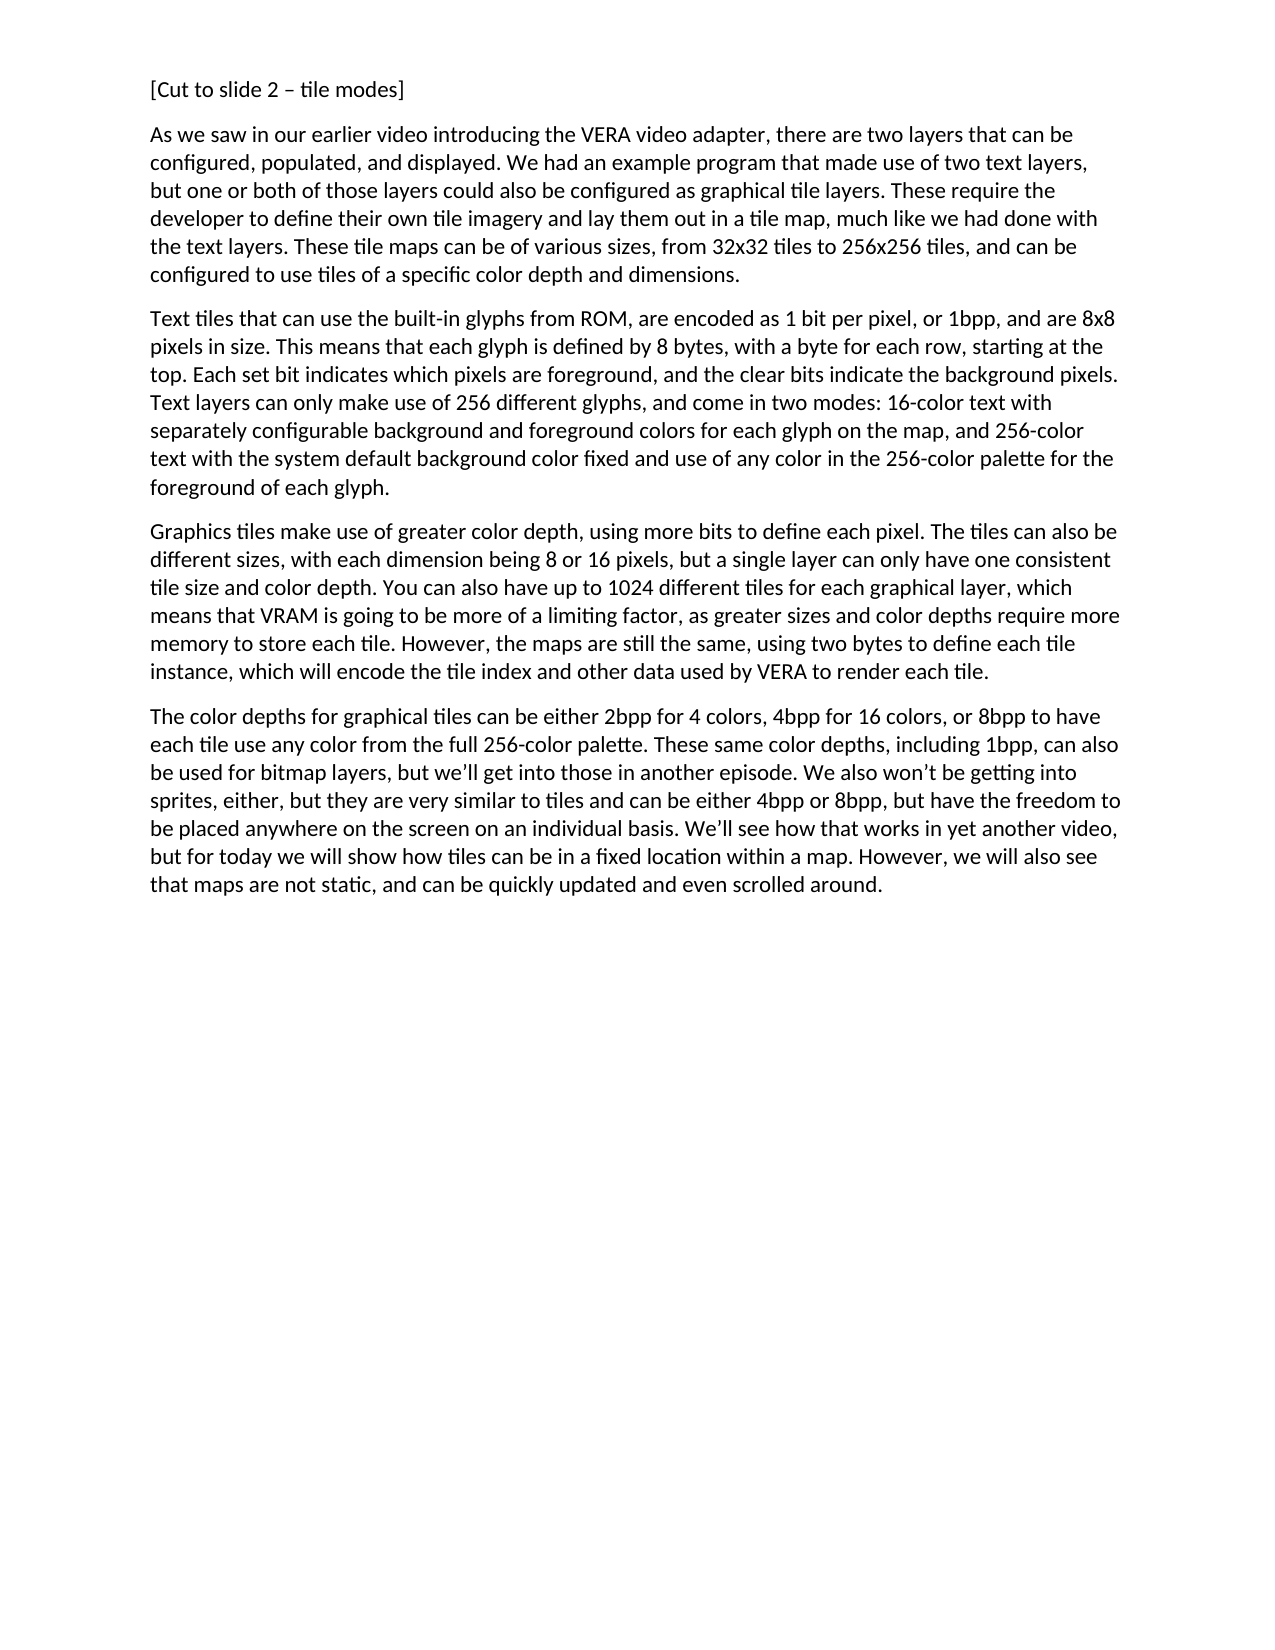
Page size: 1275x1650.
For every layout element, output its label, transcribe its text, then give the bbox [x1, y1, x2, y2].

text [Cut to slide 2 – tile modes] [150, 75, 1125, 103]
text As we saw in our earlier video introducing the VERA video adapter, there are two layers that can be configured, populated, and displayed. We had an example program that made use of two text layers, but one or both of those layers could also be configured as graphical tile layers. These require the developer to define their own tile imagery and lay them out in a tile map, much like we had done with the text layers. These tile maps can be of various sizes, from 32x32 tiles to 256x256 tiles, and can be configured to use tiles of a specific color depth and dimensions. [150, 120, 1125, 288]
text Text tiles that can use the built-in glyphs from ROM, are encoded as 1 bit per pixel, or 1bpp, and are 8x8 pixels in size. This means that each glyph is defined by 8 bytes, with a byte for each row, starting at the top. Each set bit indicates which pixels are foreground, and the clear bits indicate the background pixels. Text layers can only make use of 256 different glyphs, and come in two modes: 16-color text with separately configurable background and foreground colors for each glyph on the map, and 256-color text with the system default background color fixed and use of any color in the 256-color palette for the foreground of each glyph. [150, 304, 1125, 501]
text The color depths for graphical tiles can be either 2bpp for 4 colors, 4bpp for 16 colors, or 8bpp to have each tile use any color from the full 256-color palette. These same color depths, including 1bpp, can also be used for bitmap layers, but we’ll get into those in another episode. We also won’t be getting into sprites, either, but they are very similar to tiles and can be either 4bpp or 8bpp, but have the freedom to be placed anywhere on the screen on an individual basis. We’ll see how that works in yet another video, but for today we will show how tiles can be in a fixed location within a map. However, we will also see that maps are not static, and can be quickly updated and even scrolled around. [150, 702, 1125, 898]
text Graphics tiles make use of greater color depth, using more bits to define each pixel. The tiles can also be different sizes, with each dimension being 8 or 16 pixels, but a single layer can only have one consistent tile size and color depth. You can also have up to 1024 different tiles for each graphical layer, which means that VRAM is going to be more of a limiting factor, as greater sizes and color depths require more memory to store each tile. However, the maps are still the same, using two bytes to define each tile instance, which will encode the tile index and other data used by VERA to render each tile. [150, 517, 1125, 685]
